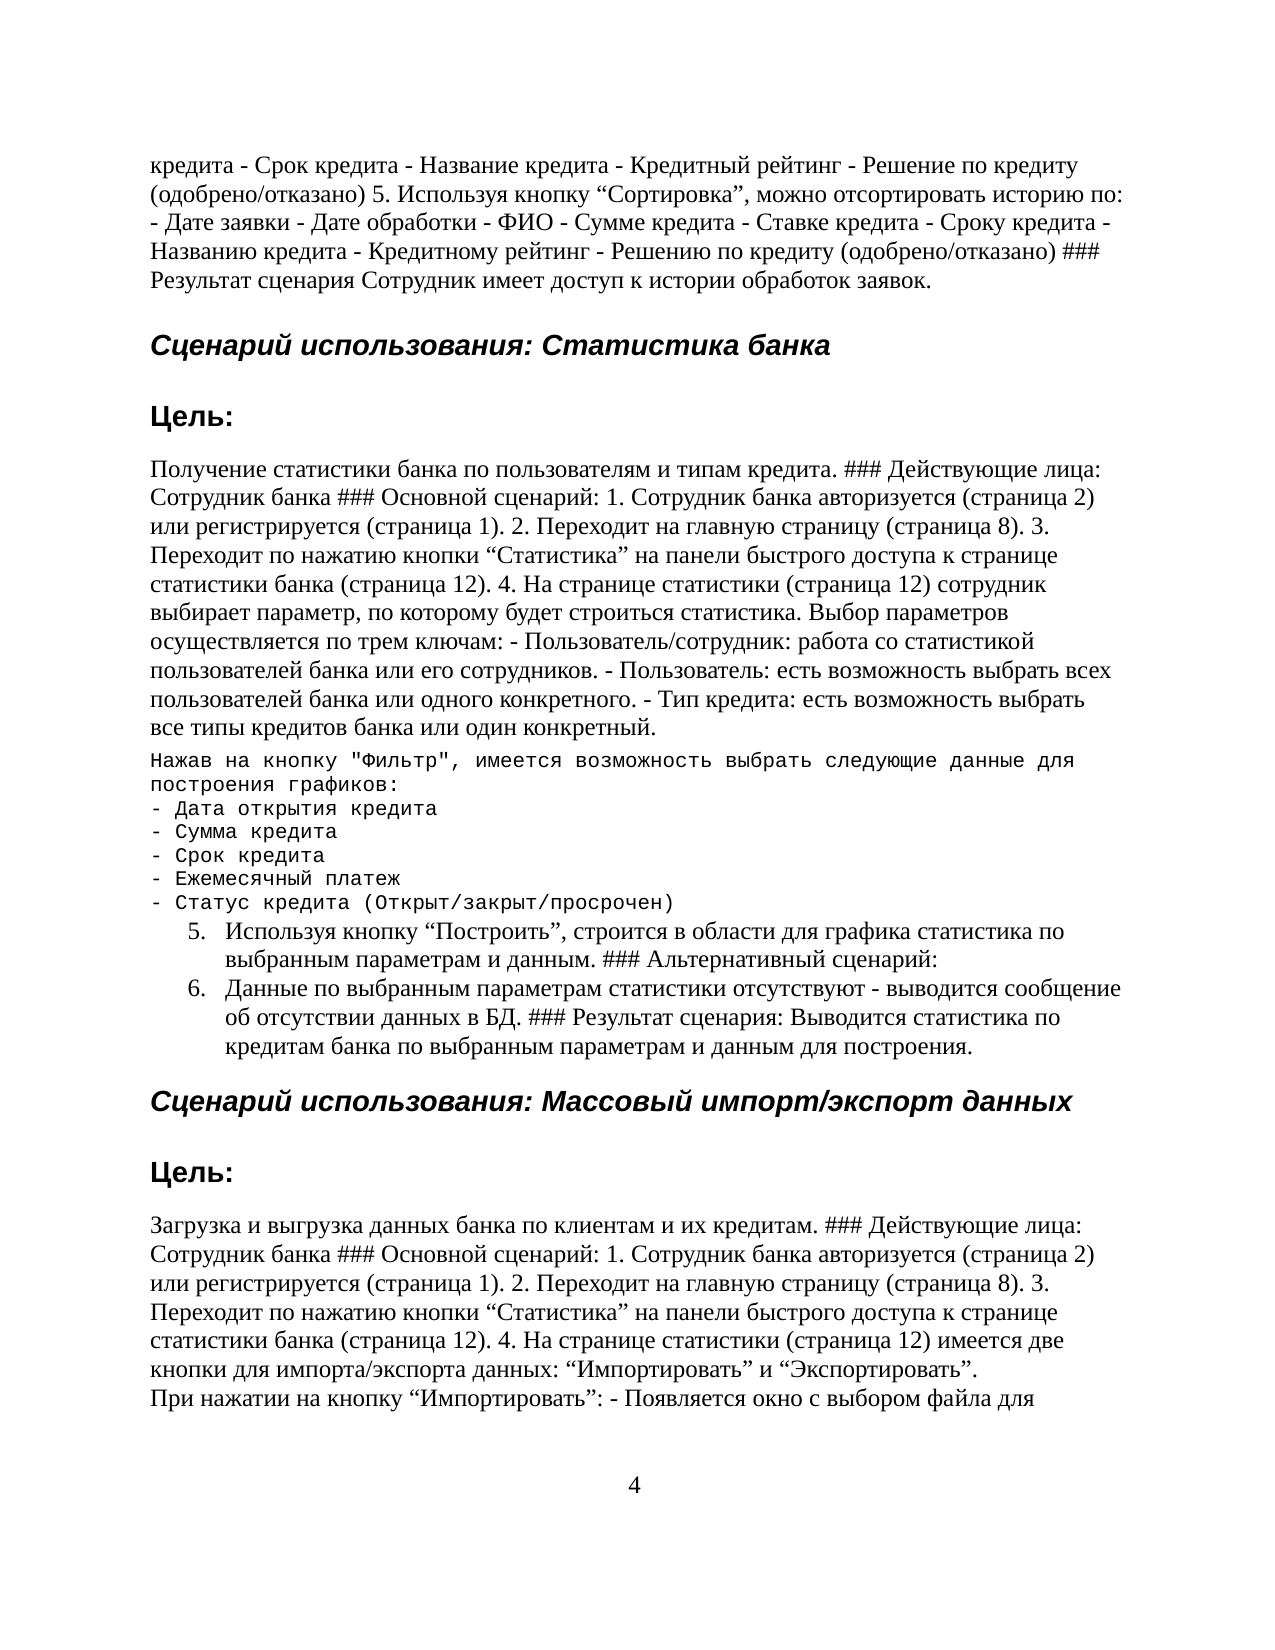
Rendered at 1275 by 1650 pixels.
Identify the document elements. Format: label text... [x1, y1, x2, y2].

text кредита - Срок кредита - Название кредита - Кредитный рейтинг - Решение по кредиту (одобрено/отказано) 5. Используя кнопку “Сортировка”, можно отсортировать историю по: - Дате заявки - Дате обработки - ФИО - Сумме кредита - Ставке кредита - Сроку кредита - Названию кредита - Кредитному рейтинг - Решению по кредиту (одобрено/отказано) ### Результат сценария Сотрудник имеет доступ к истории обработок заявок. [150, 150, 1125, 294]
list Используя кнопку “Построить”, строится в области для графика статистика по выбранным параметрам и данным. ### Альтернативный сценарий: [187, 916, 1125, 973]
subtitle Сценарий использования: Статистика банка [150, 328, 1125, 361]
text - Сумма кредита [150, 821, 1125, 845]
text Нажав на кнопку "Фильтр", имеется возможность выбрать следующие данные для построения графиков: [150, 750, 1125, 797]
text Получение статистики банка по пользователям и типам кредита. ### Действующие лица: Сотрудник банка ### Основной сценарий: 1. Сотрудник банка авторизуется (страница 2) или регистрируется (страница 1). 2. Переходит на главную страницу (страница 8). 3. Переходит по нажатию кнопки “Статистика” на панели быстрого доступа к странице статистики банка (страница 12). 4. На странице статистики (страница 12) сотрудник выбирает параметр, по которому будет строиться статистика. Выбор параметров осуществляется по трем ключам: - Пользователь/сотрудник: работа со статистикой пользователей банка или его сотрудников. - Пользователь: есть возможность выбрать всех пользователей банка или одного конкретного. - Тип кредита: есть возможность выбрать все типы кредитов банка или один конкретный. [150, 454, 1125, 741]
text - Дата открытия кредита [150, 797, 1125, 821]
subtitle Цель: [150, 399, 1125, 432]
list Данные по выбранным параметрам статистики отсутствуют - выводится сообщение об отсутствии данных в БД. ### Результат сценария: Выводится статистика по кредитам банка по выбранным параметрам и данным для построения. [187, 973, 1125, 1059]
subtitle Сценарий использования: Массовый импорт/экспорт данных [150, 1084, 1125, 1118]
text - Срок кредита [150, 845, 1125, 868]
text Загрузка и выгрузка данных банка по клиентам и их кредитам. ### Действующие лица: Сотрудник банка ### Основной сценарий: 1. Сотрудник банка авторизуется (страница 2) или регистрируется (страница 1). 2. Переходит на главную страницу (страница 8). 3. Переходит по нажатию кнопки “Статистика” на панели быстрого доступа к странице статистики банка (страница 12). 4. На странице статистики (страница 12) имеется две кнопки для импорта/экспорта данных: “Импортировать” и “Экспортировать”. При нажатии на кнопку “Импортировать”: - Появляется окно с выбором файла для [150, 1211, 1125, 1412]
text - Ежемесячный платеж [150, 868, 1125, 892]
subtitle Цель: [150, 1156, 1125, 1189]
text - Статус кредита (Открыт/закрыт/просрочен) [150, 892, 1125, 916]
